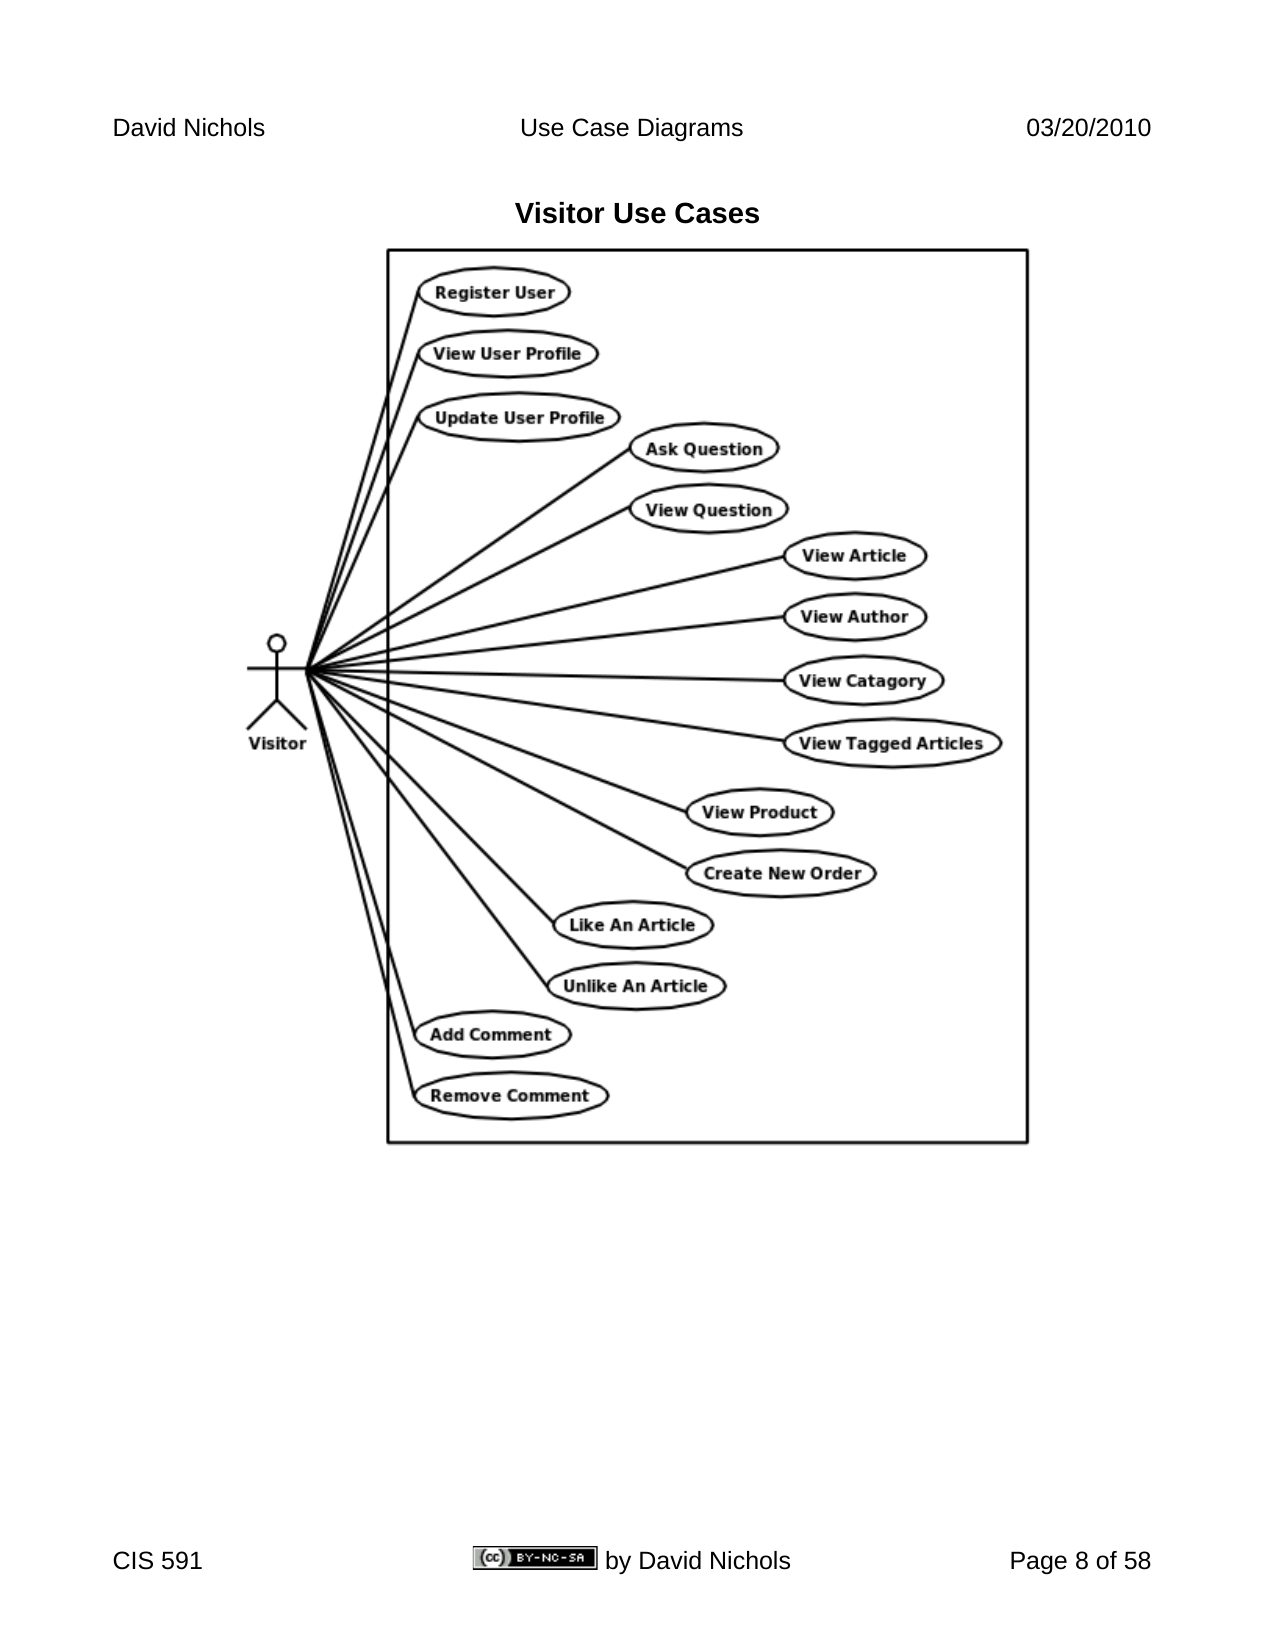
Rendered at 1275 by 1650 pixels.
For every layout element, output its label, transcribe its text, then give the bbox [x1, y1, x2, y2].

picture [238, 241, 1037, 1152]
picture [472, 1546, 598, 1570]
subtitle Visitor Use Cases [112, 196, 1162, 230]
